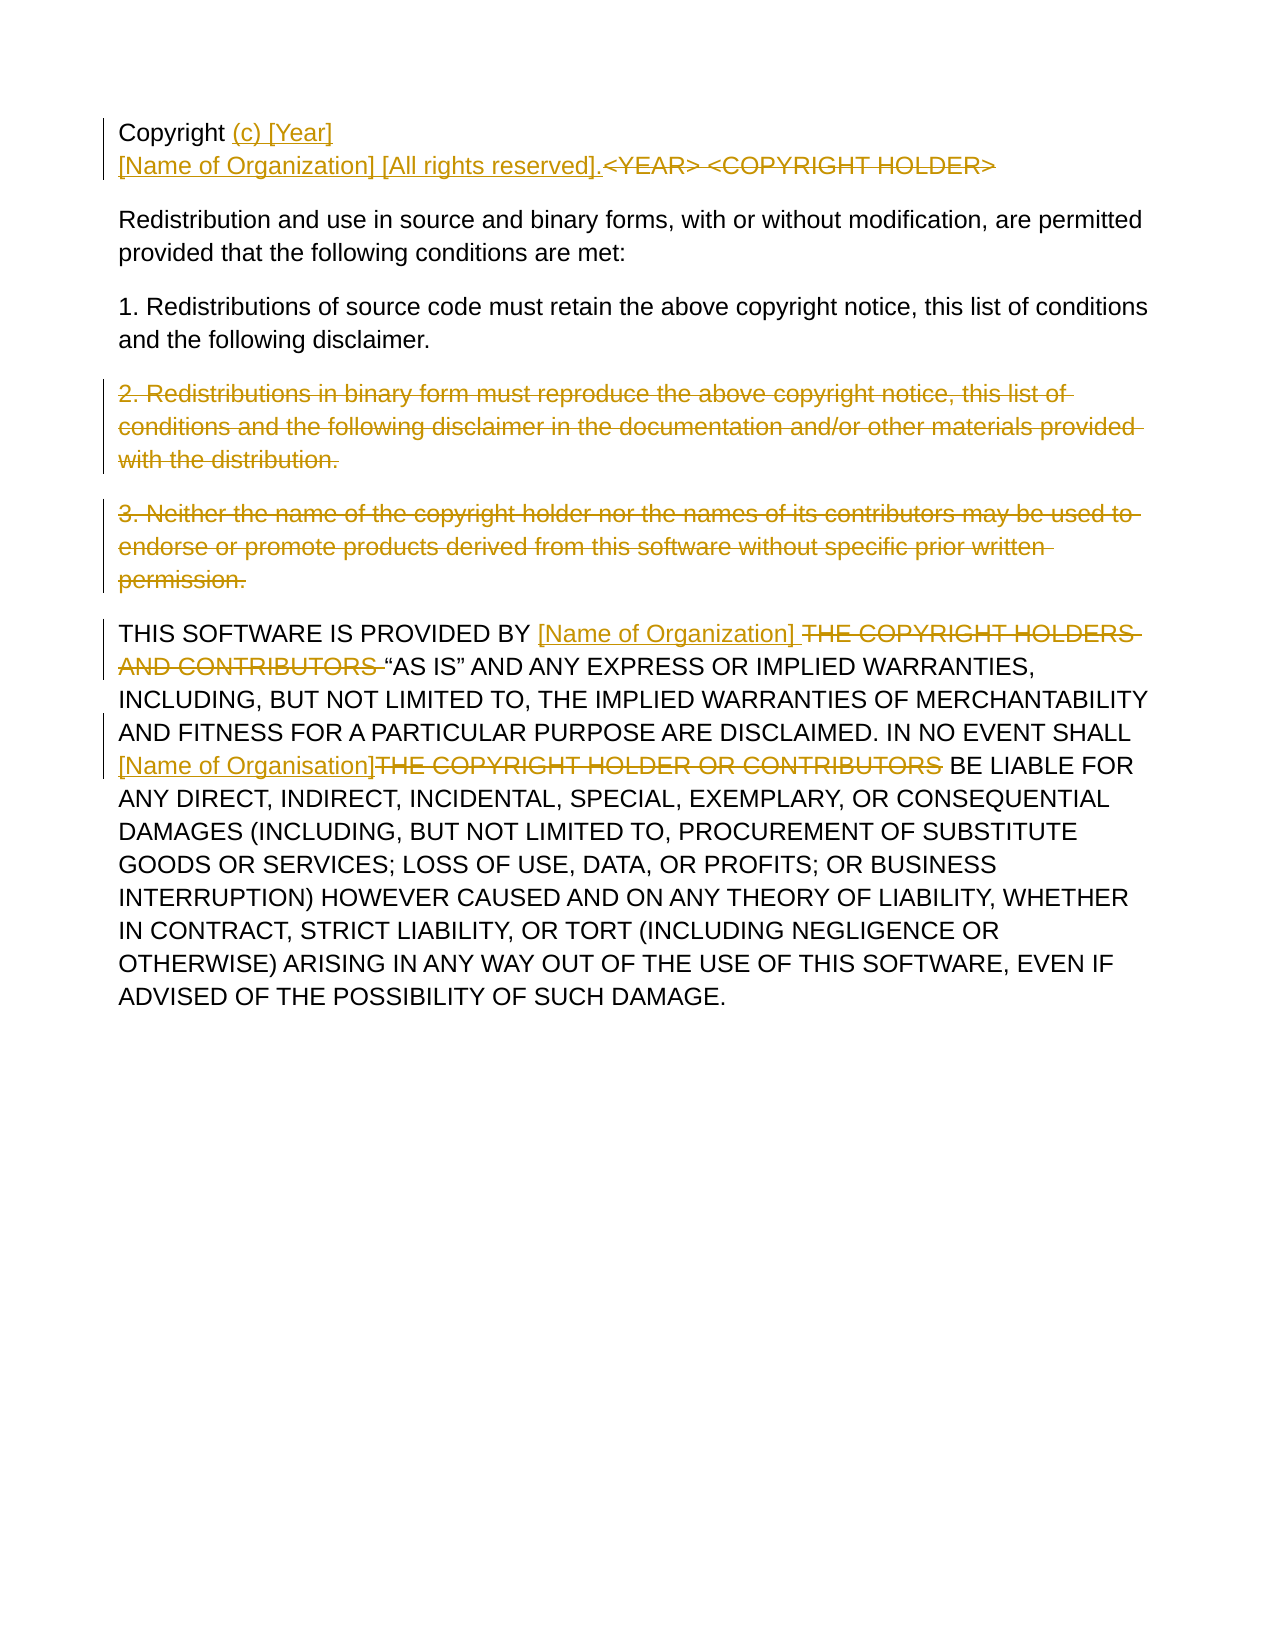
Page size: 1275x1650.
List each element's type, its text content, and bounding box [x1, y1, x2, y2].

text Redistribution and use in source and binary forms, with or without modification, are permitted provided that the following conditions are met: [118, 205, 1157, 267]
text THIS SOFTWARE IS PROVIDED BY [Name of Organization] “AS IS” AND ANY EXPRESS OR IMPLIED WARRANTIES, INCLUDING, BUT NOT LIMITED TO, THE IMPLIED WARRANTIES OF MERCHANTABILITY AND FITNESS FOR A PARTICULAR PURPOSE ARE DISCLAIMED. IN NO EVENT SHALL [Name of Organisation] BE LIABLE FOR ANY DIRECT, INDIRECT, INCIDENTAL, SPECIAL, EXEMPLARY, OR CONSEQUENTIAL DAMAGES (INCLUDING, BUT NOT LIMITED TO, PROCUREMENT OF SUBSTITUTE GOODS OR SERVICES; LOSS OF USE, DATA, OR PROFITS; OR BUSINESS INTERRUPTION) HOWEVER CAUSED AND ON ANY THEORY OF LIABILITY, WHETHER IN CONTRACT, STRICT LIABILITY, OR TORT (INCLUDING NEGLIGENCE OR OTHERWISE) ARISING IN ANY WAY OUT OF THE USE OF THIS SOFTWARE, EVEN IF ADVISED OF THE POSSIBILITY OF SUCH DAMAGE. [118, 379, 1157, 473]
text 1. Redistributions of source code must retain the above copyright notice, this list of conditions and the following disclaimer. [118, 292, 1157, 354]
text Copyright (c) [Year] [Name of Organization] [All rights reserved]. [118, 118, 1157, 180]
